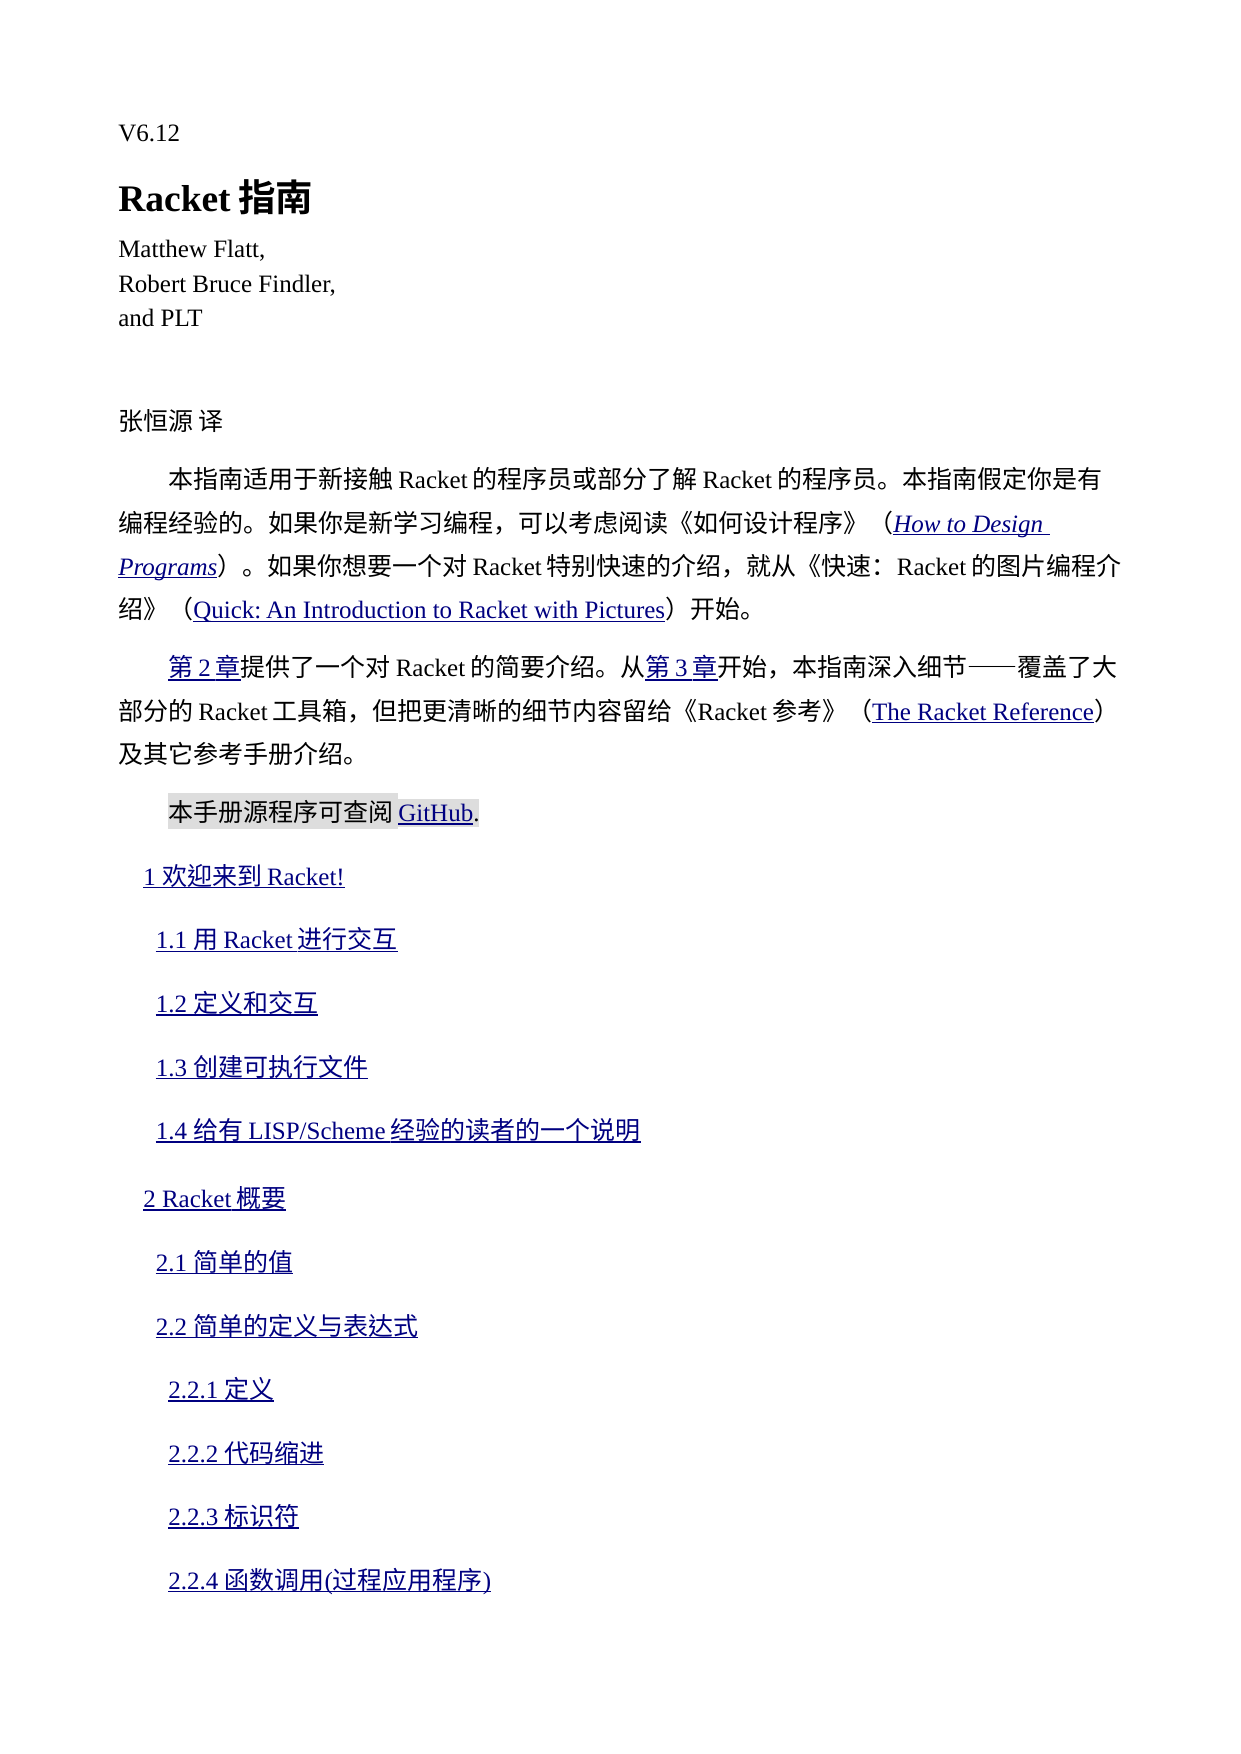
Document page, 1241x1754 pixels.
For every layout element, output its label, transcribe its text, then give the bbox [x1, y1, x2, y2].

table_cell 2.2.2 代码缩进 [118, 1435, 908, 1499]
subtitle Racket指南 [118, 168, 1122, 222]
table_cell 2 Racket概要 [118, 1181, 908, 1244]
text 本手册源程序可查阅GitHub. [118, 793, 945, 829]
table_cell [118, 1176, 908, 1181]
table_cell 2.2.3 标识符 [118, 1499, 908, 1562]
table_cell 1.4 给有LISP/Scheme经验的读者的一个说明 [118, 1113, 908, 1176]
table_cell 1.2 定义和交互 [118, 986, 908, 1049]
text Matthew Flatt, Robert Bruce Findler, and PLT [118, 234, 1122, 332]
table_cell 1.1 用Racket进行交互 [118, 922, 908, 986]
table_cell 1.3 创建可执行文件 [118, 1049, 908, 1113]
text V6.12 [118, 118, 1122, 147]
table_cell 2.2 简单的定义与表达式 [118, 1308, 908, 1372]
text 张恒源 译 [118, 402, 1122, 438]
table_header 1 欢迎来到Racket! [118, 859, 908, 922]
table_cell 2.2.4 函数调用(过程应用程序) [118, 1562, 908, 1626]
text 本指南适用于新接触Racket的程序员或部分了解Racket的程序员。本指南假定你是有编程经验的。如果你是新学习编程，可以考虑阅读《如何设计程序》（How to Design Programs）。如果你想要一个对Racket特别快速的介绍，就从《快速：Racket的图片编程介绍》（Quick: An Introduction to Racket with Pictures）开始。 [118, 459, 1122, 626]
text 第2章提供了一个对Racket的简要介绍。从第3章开始，本指南深入细节——覆盖了大部分的Racket工具箱，但把更清晰的细节内容留给《Racket参考》（The Racket Reference）及其它参考手册介绍。 [118, 648, 1122, 771]
table_cell 2.1 简单的值 [118, 1245, 908, 1308]
table_cell 2.2.1 定义 [118, 1372, 908, 1435]
